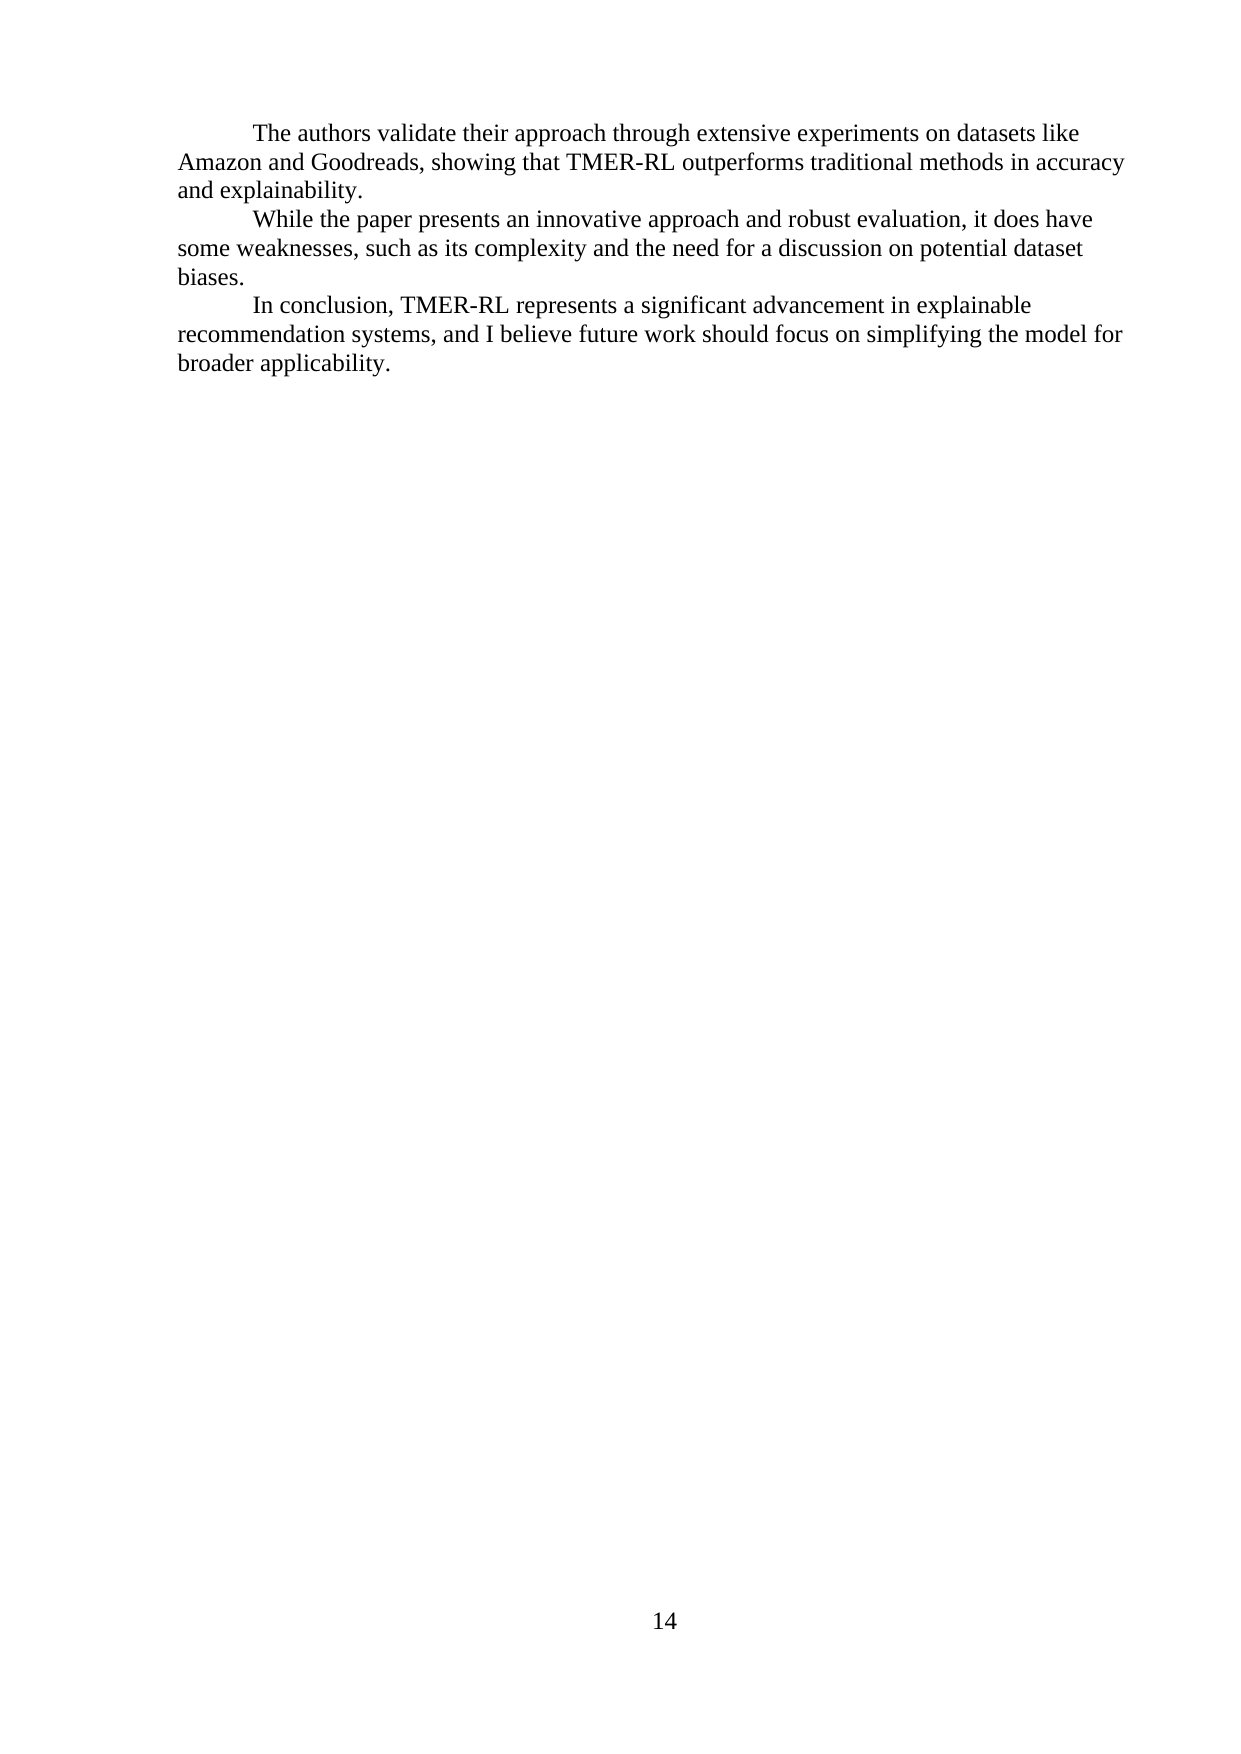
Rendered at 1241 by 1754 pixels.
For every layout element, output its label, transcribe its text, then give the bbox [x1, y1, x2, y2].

text The authors validate their approach through extensive experiments on datasets like Amazon and Goodreads, showing that TMER-RL outperforms traditional methods in accuracy and explainability. [177, 118, 1152, 204]
text In conclusion, TMER-RL represents a significant advancement in explainable recommendation systems, and I believe future work should focus on simplifying the model for broader applicability. [177, 291, 1152, 377]
text While the paper presents an innovative approach and robust evaluation, it does have some weaknesses, such as its complexity and the need for a discussion on potential dataset biases. [177, 204, 1152, 291]
